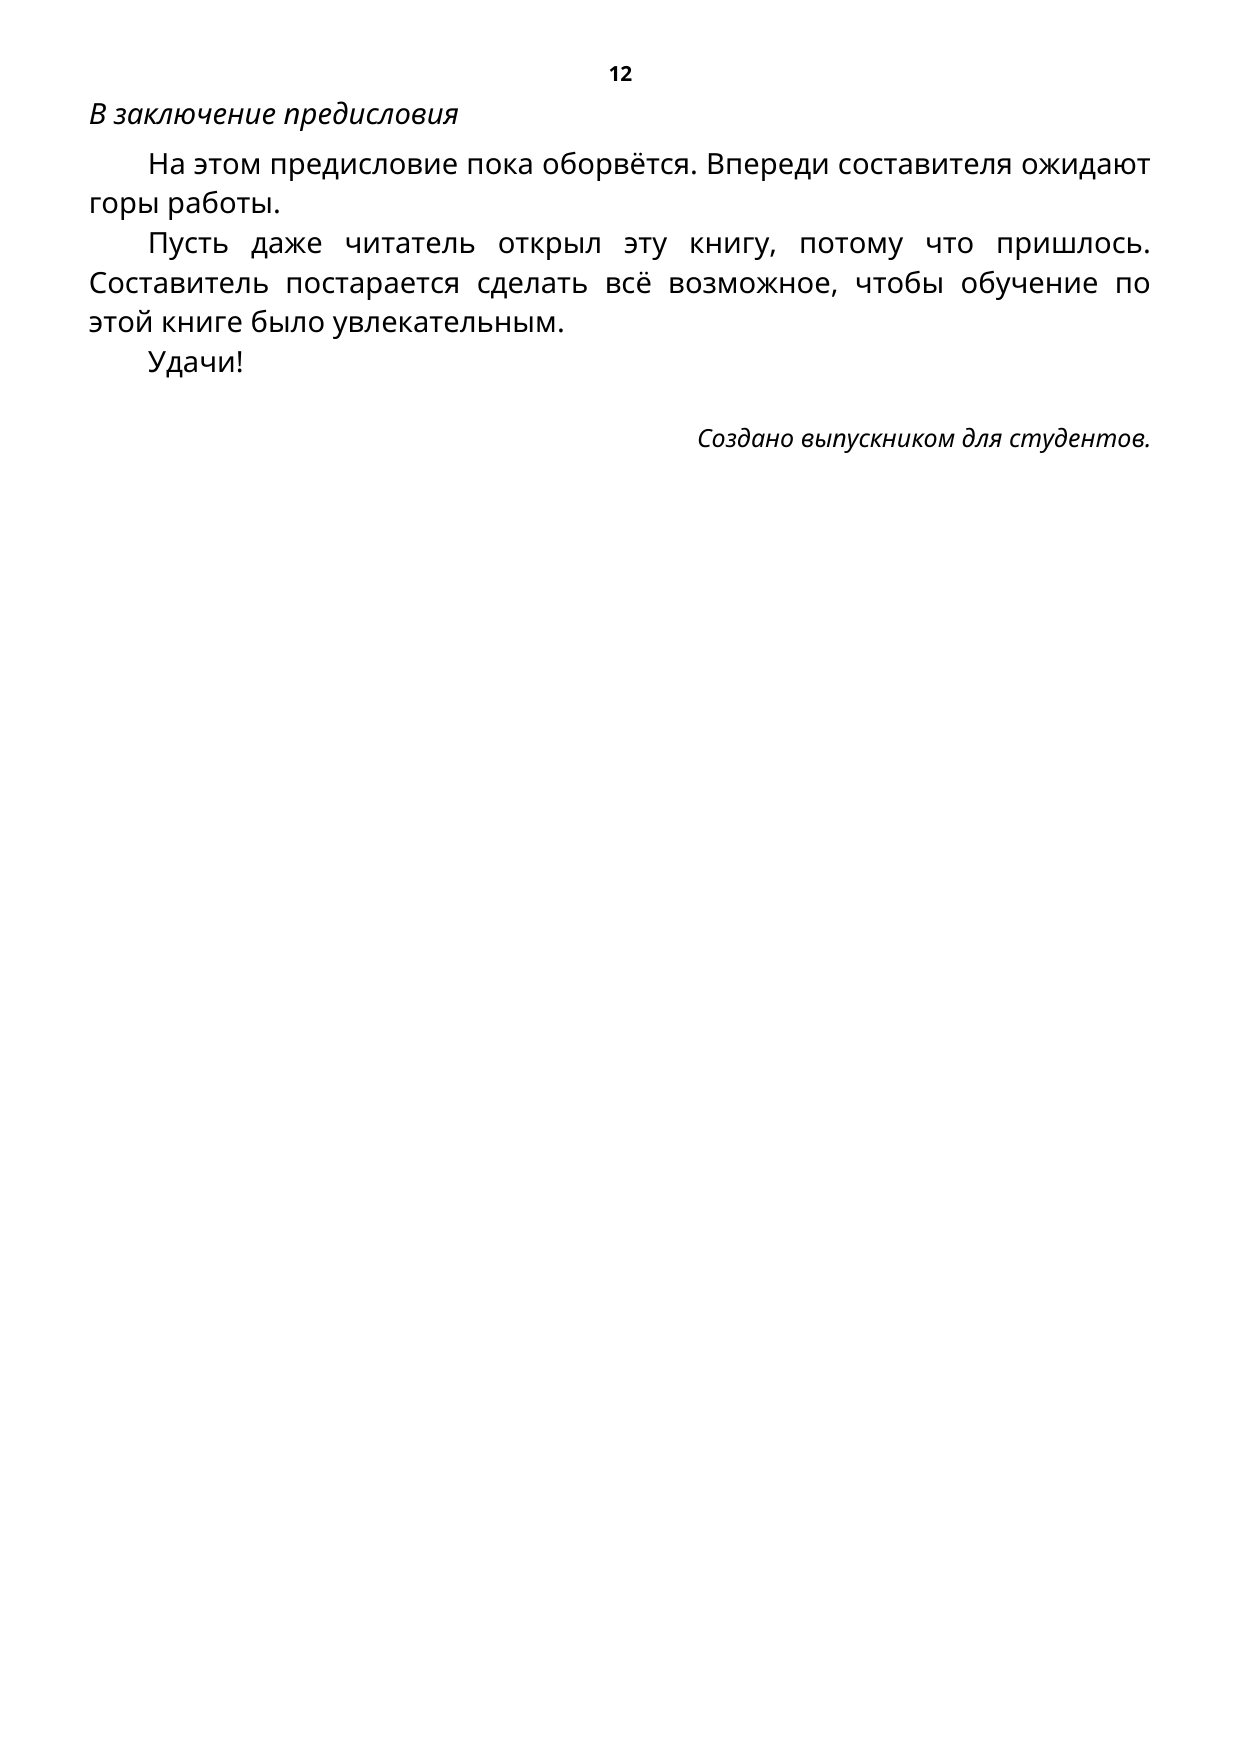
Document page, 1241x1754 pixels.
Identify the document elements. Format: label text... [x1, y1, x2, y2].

text Удачи! [89, 341, 1152, 381]
text Создано выпускником для студентов. [89, 421, 1152, 455]
subtitle В заключение предисловия [89, 93, 1152, 133]
text На этом предисловие пока оборвётся. Впереди составителя ожидают горы работы. [89, 143, 1152, 222]
text Пусть даже читатель открыл эту книгу, потому что пришлось. Составитель постарается сделать всё возможное, чтобы обучение по этой книге было увлекательным. [89, 222, 1152, 341]
